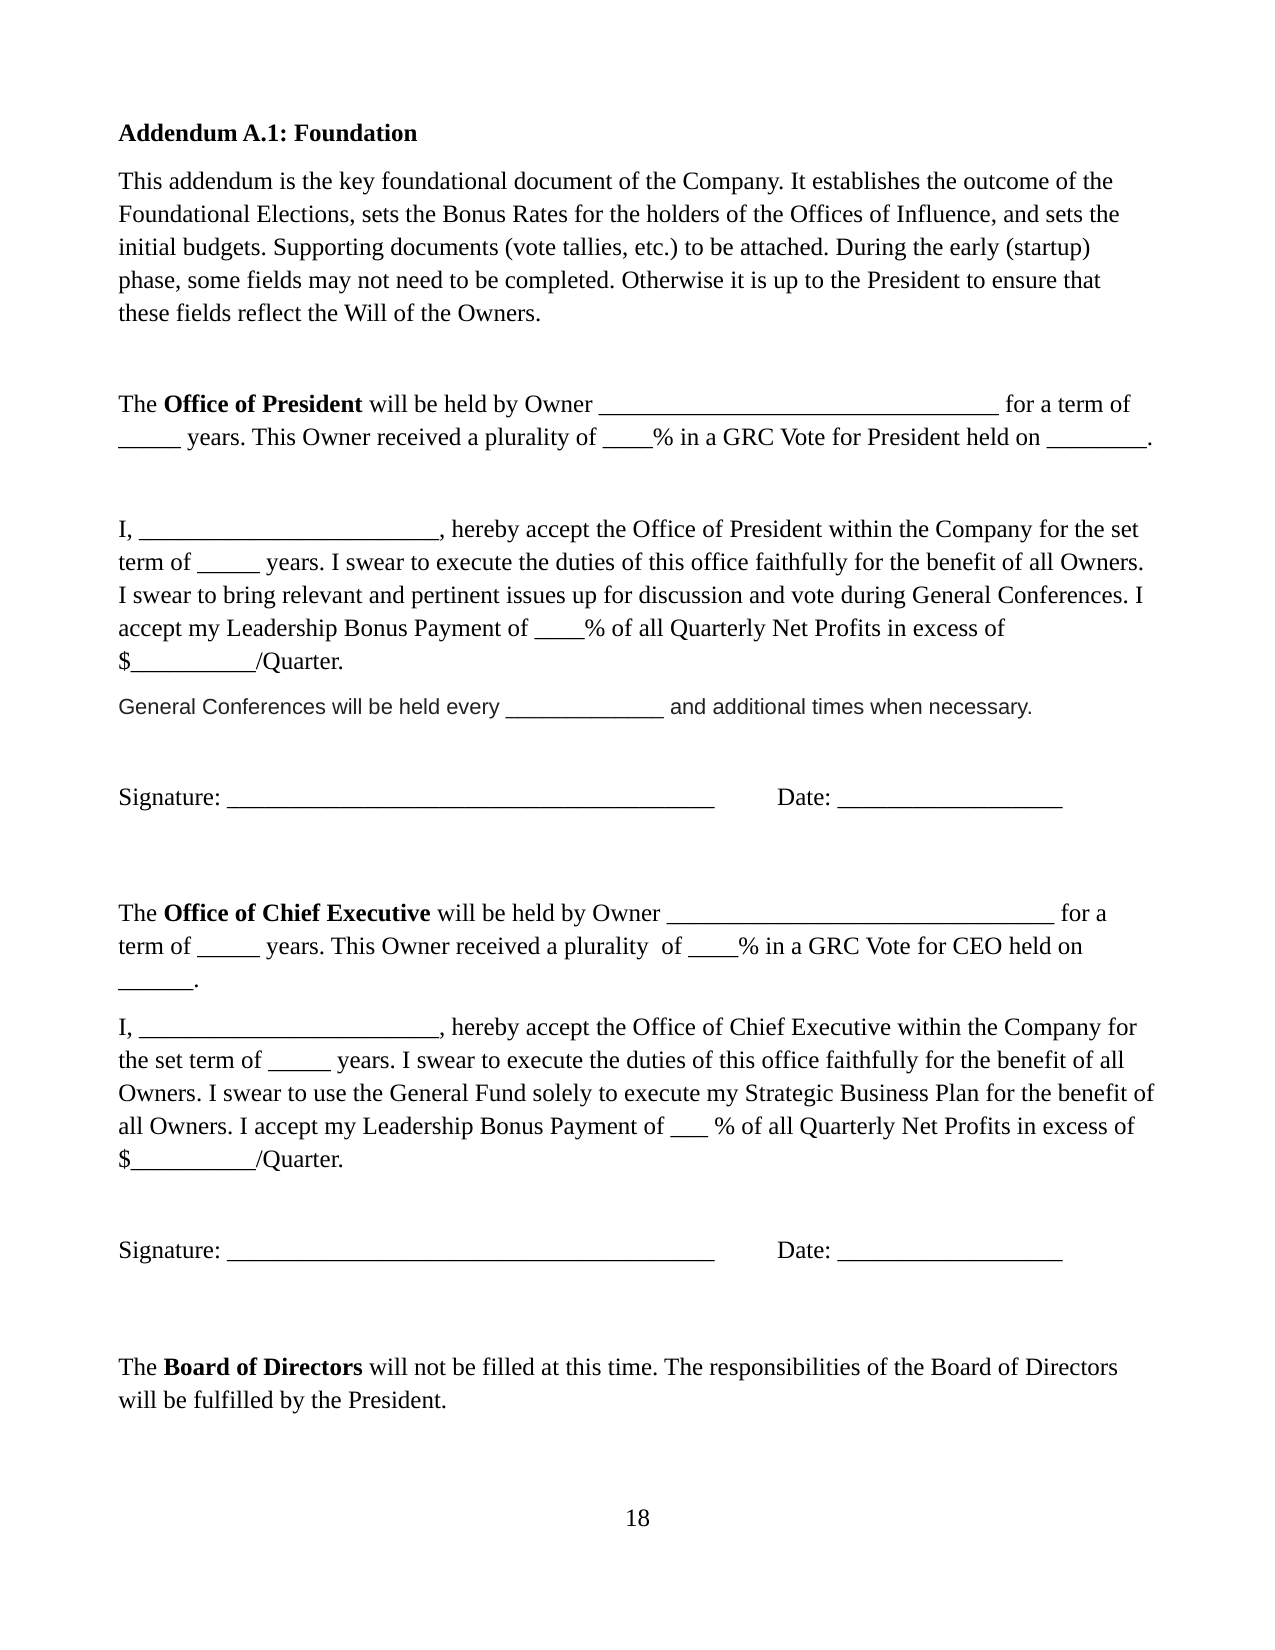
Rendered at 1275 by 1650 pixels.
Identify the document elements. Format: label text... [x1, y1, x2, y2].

text I, ________________________, hereby accept the Office of Chief Executive within the Company for the set term of _____ years. I swear to execute the duties of this office faithfully for the benefit of all Owners. I swear to use the General Fund solely to execute my Strategic Business Plan for the benefit of all Owners. I accept my Leadership Bonus Payment of ___ % of all Quarterly Net Profits in excess of $__________/Quarter. [118, 1012, 1157, 1173]
text I, ________________________, hereby accept the Office of President within the Company for the set term of _____ years. I swear to execute the duties of this office faithfully for the benefit of all Owners. I swear to bring relevant and pertinent issues up for discussion and vote during General Conferences. I accept my Leadership Bonus Payment of ____% of all Quarterly Net Profits in excess of $__________/Quarter. [118, 514, 1157, 675]
text The Board of Directors will not be filled at this time. The responsibilities of the Board of Directors will be fulfilled by the President. [118, 1352, 1157, 1414]
text Signature: _______________________________________ Date: __________________ [118, 782, 1157, 810]
text The Office of Chief Executive will be held by Owner _______________________________ for a term of _____ years. This Owner received a plurality of ____% in a GRC Vote for CEO held on ______. [118, 898, 1157, 993]
text The Office of President will be held by Owner ________________________________ for a term of _____ years. This Owner received a plurality of ____% in a GRC Vote for President held on ________. [118, 389, 1157, 451]
text This addendum is the key foundational document of the Company. It establishes the outcome of the Foundational Elections, sets the Bonus Rates for the holders of the Offices of Influence, and sets the initial budgets. Supporting documents (vote tallies, etc.) to be attached. During the early (startup) phase, some fields may not need to be completed. Otherwise it is up to the President to ensure that these fields reflect the Will of the Owners. [118, 166, 1157, 327]
text Addendum A.1: Foundation [118, 118, 1157, 147]
text General Conferences will be held every _____________ and additional times when necessary. [118, 694, 1157, 719]
text Signature: _______________________________________ Date: __________________ [118, 1236, 1157, 1264]
